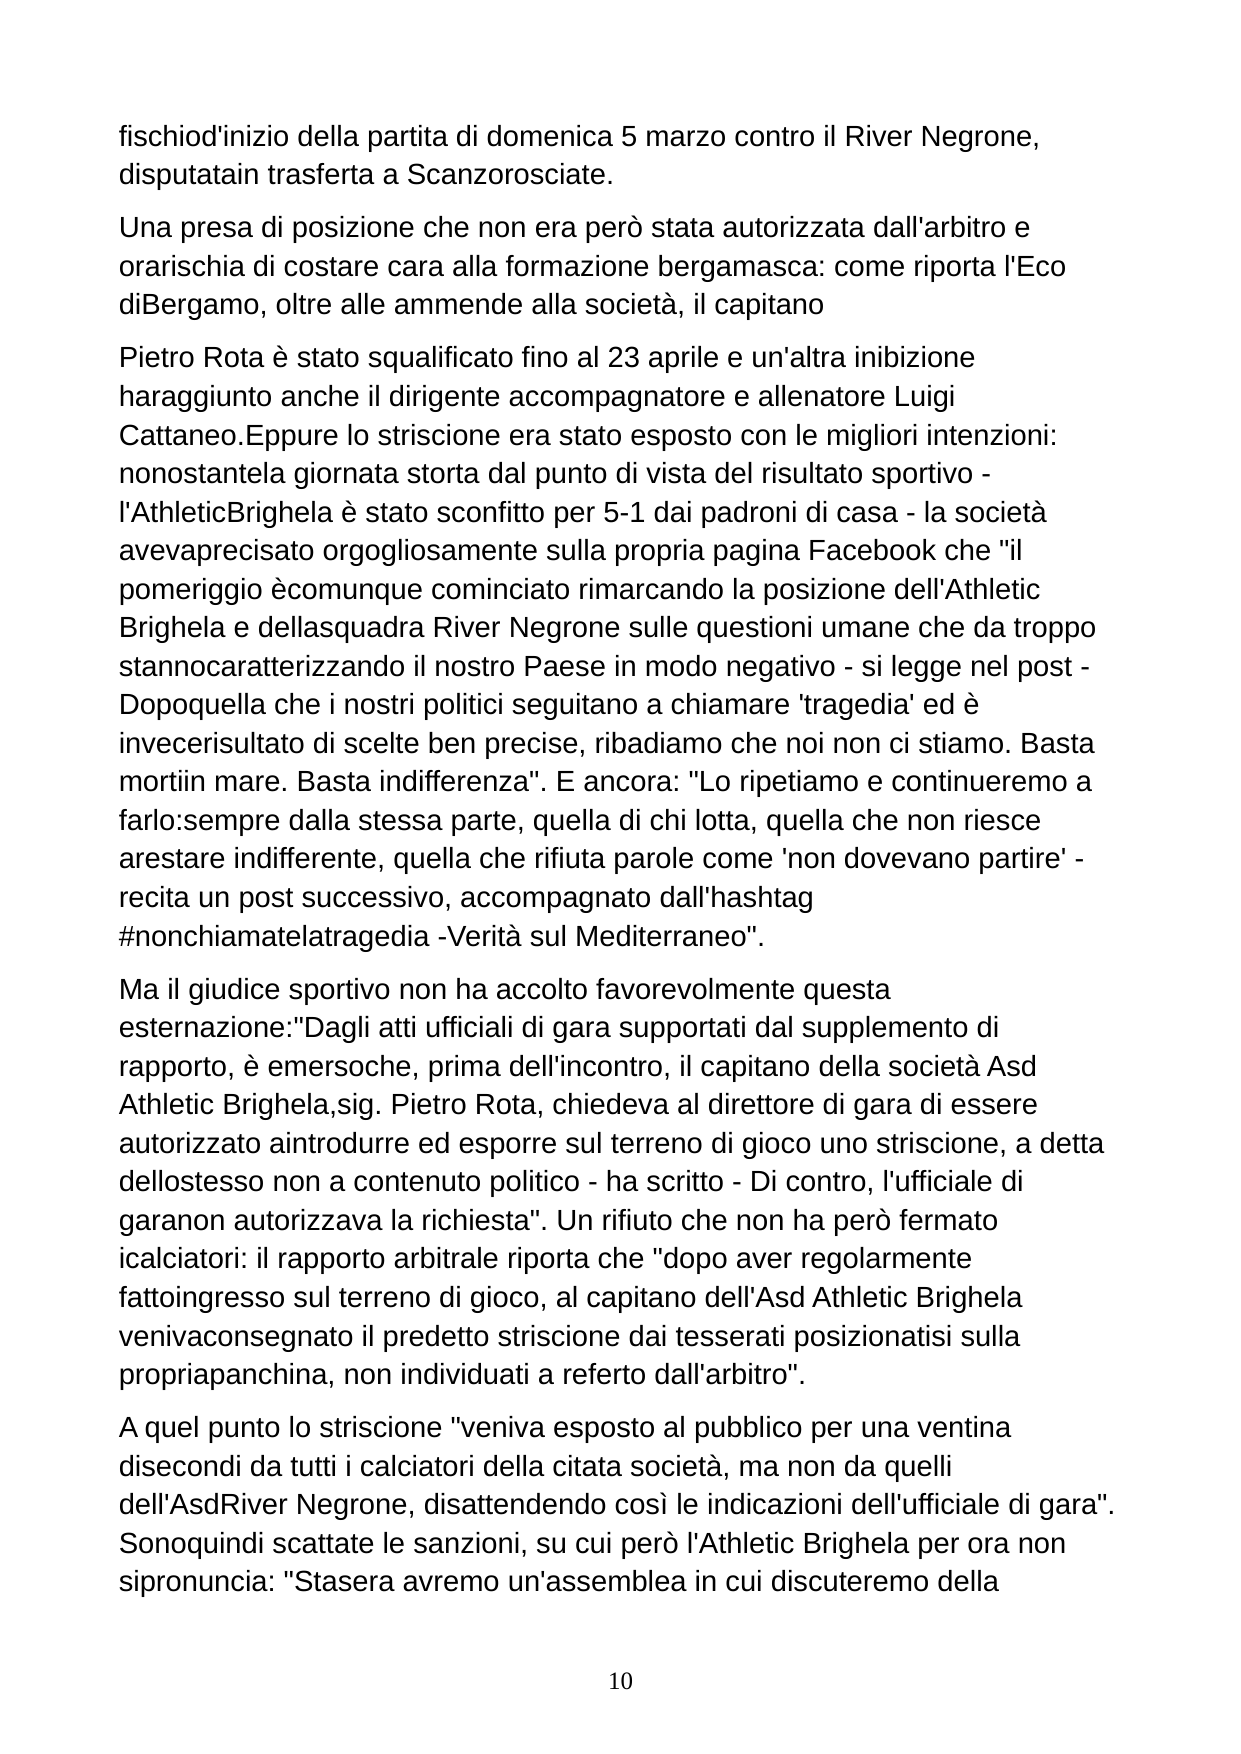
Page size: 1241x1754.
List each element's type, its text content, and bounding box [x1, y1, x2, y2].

text fischiod'inizio della partita di domenica 5 marzo contro il River Negrone, disputatain trasferta a Scanzorosciate. [118, 118, 1122, 191]
text Pietro Rota è stato squalificato fino al 23 aprile e un'altra inibizione haraggiunto anche il dirigente accompagnatore e allenatore Luigi Cattaneo.Eppure lo striscione era stato esposto con le migliori intenzioni: nonostantela giornata storta dal punto di vista del risultato sportivo - l'AthleticBrighela è stato sconfitto per 5-1 dai padroni di casa - la società avevaprecisato orgogliosamente sulla propria pagina Facebook che "il pomeriggio ècomunque cominciato rimarcando la posizione dell'Athletic Brighela e dellasquadra River Negrone sulle questioni umane che da troppo stannocaratterizzando il nostro Paese in modo negativo - si legge nel post - Dopoquella che i nostri politici seguitano a chiamare 'tragedia' ed è invecerisultato di scelte ben precise, ribadiamo che noi non ci stiamo. Basta mortiin mare. Basta indifferenza". E ancora: "Lo ripetiamo e continueremo a farlo:sempre dalla stessa parte, quella di chi lotta, quella che non riesce arestare indifferente, quella che rifiuta parole come 'non dovevano partire' -recita un post successivo, accompagnato dall'hashtag #nonchiamatelatragedia -Verità sul Mediterraneo". [118, 340, 1122, 952]
text Ma il giudice sportivo non ha accolto favorevolmente questa esternazione:"Dagli atti ufficiali di gara supportati dal supplemento di rapporto, è emersoche, prima dell'incontro, il capitano della società Asd Athletic Brighela,sig. Pietro Rota, chiedeva al direttore di gara di essere autorizzato aintrodurre ed esporre sul terreno di gioco uno striscione, a detta dellostesso non a contenuto politico - ha scritto - Di contro, l'ufficiale di garanon autorizzava la richiesta". Un rifiuto che non ha però fermato icalciatori: il rapporto arbitrale riporta che "dopo aver regolarmente fattoingresso sul terreno di gioco, al capitano dell'Asd Athletic Brighela venivaconsegnato il predetto striscione dai tesserati posizionatisi sulla propriapanchina, non individuati a referto dall'arbitro". [118, 972, 1122, 1391]
text A quel punto lo striscione "veniva esposto al pubblico per una ventina disecondi da tutti i calciatori della citata società, ma non da quelli dell'AsdRiver Negrone, disattendendo così le indicazioni dell'ufficiale di gara". Sonoquindi scattate le sanzioni, su cui però l'Athletic Brighela per ora non sipronuncia: "Stasera avremo un'assemblea in cui discuteremo della [118, 1410, 1122, 1598]
text Una presa di posizione che non era però stata autorizzata dall'arbitro e orarischia di costare cara alla formazione bergamasca: come riporta l'Eco diBergamo, oltre alle ammende alla società, il capitano [118, 210, 1122, 321]
